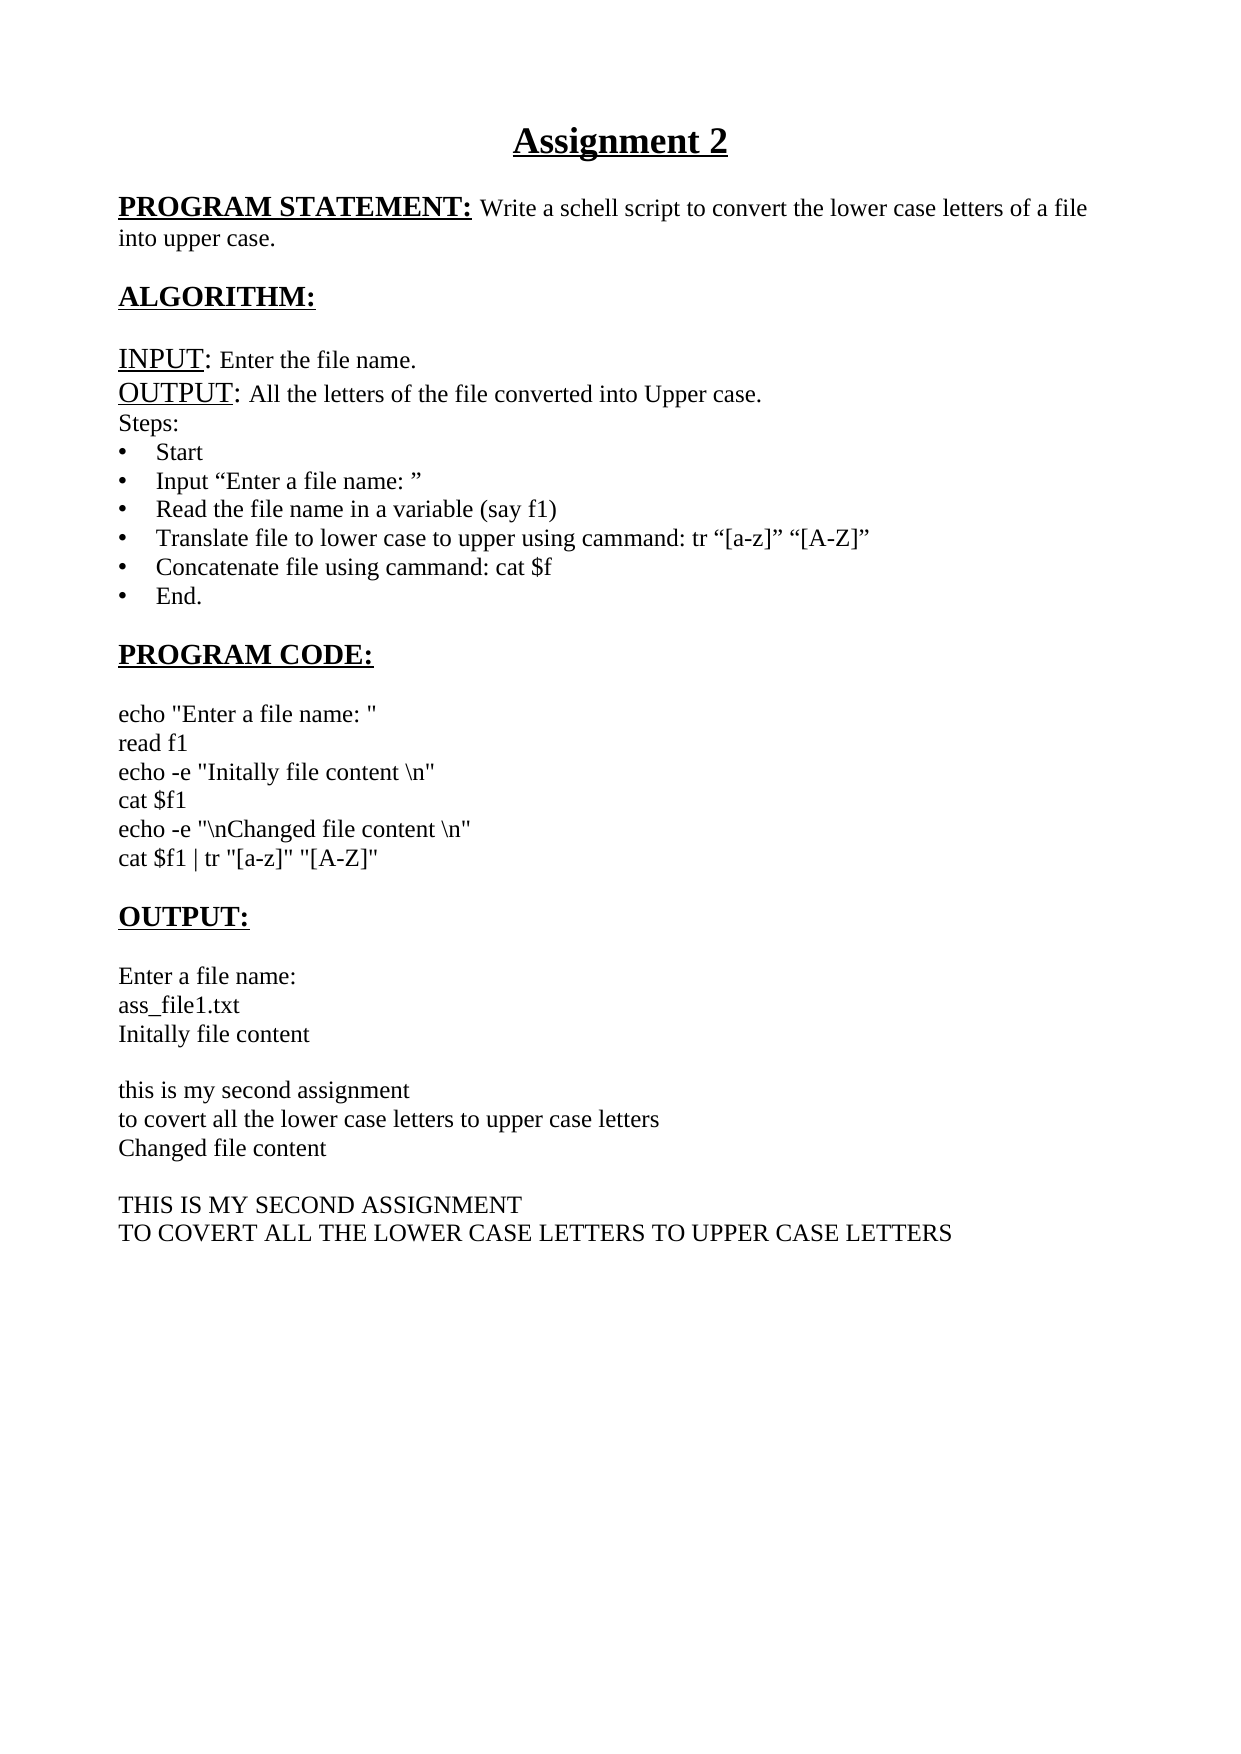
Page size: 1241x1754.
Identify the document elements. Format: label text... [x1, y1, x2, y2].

list Input “Enter a file name: ” [81, 466, 1122, 494]
text THIS IS MY SECOND ASSIGNMENT [118, 1190, 1122, 1218]
text Assignment 2 [118, 118, 1122, 161]
text ass_file1.txt [118, 990, 1122, 1019]
text echo -e "Initally file content \n" [118, 757, 1122, 785]
text Changed file content [118, 1133, 1122, 1162]
text cat $f1 | tr "[a-z]" "[A-Z]" [118, 843, 1122, 872]
text TO COVERT ALL THE LOWER CASE LETTERS TO UPPER CASE LETTERS [118, 1218, 1122, 1247]
text ALGORITHM: [118, 279, 1122, 313]
text OUTPUT: [118, 899, 1122, 933]
text PROGRAM CODE: [118, 637, 1122, 671]
text Steps: [118, 408, 1122, 437]
text echo -e "\nChanged file content \n" [118, 814, 1122, 843]
text echo "Enter a file name: " [118, 699, 1122, 728]
list Start [81, 437, 1122, 466]
list End. [81, 581, 1122, 609]
list Translate file to lower case to upper using cammand: tr “[a-z]” “[A-Z]” [81, 523, 1122, 552]
text this is my second assignment [118, 1075, 1122, 1104]
list Concatenate file using cammand: cat $f [81, 552, 1122, 581]
text read f1 [118, 728, 1122, 757]
list Read the file name in a variable (say f1) [81, 494, 1122, 523]
text to covert all the lower case letters to upper case letters [118, 1104, 1122, 1133]
text INPUT: Enter the file name. [118, 341, 1122, 375]
text Enter a file name: [118, 961, 1122, 990]
text Initally file content [118, 1019, 1122, 1047]
text cat $f1 [118, 785, 1122, 814]
text PROGRAM STATEMENT: Write a schell script to convert the lower case letters of a file into upper case. [118, 189, 1122, 252]
text OUTPUT: All the letters of the file converted into Upper case. [118, 375, 1122, 408]
